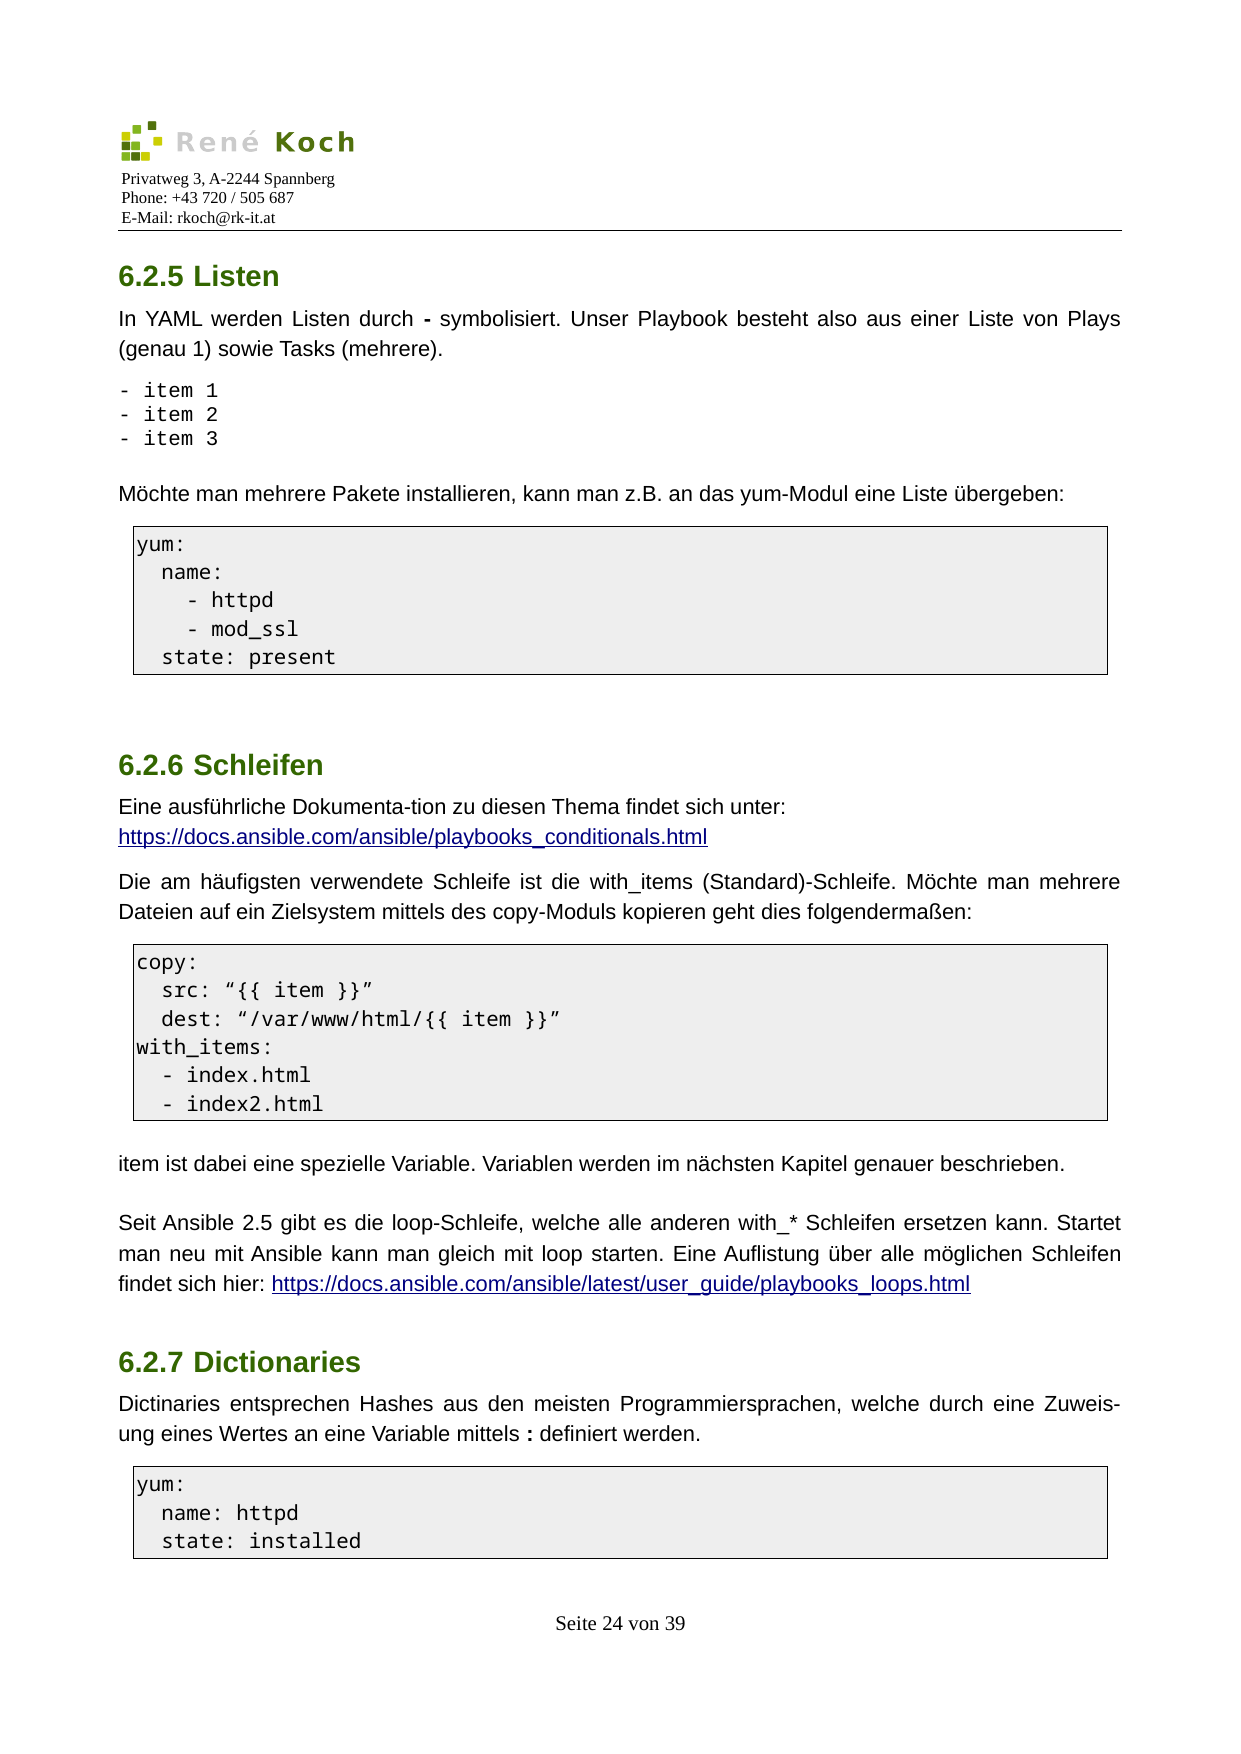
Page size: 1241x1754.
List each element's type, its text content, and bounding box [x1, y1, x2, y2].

text copy: [134, 945, 1107, 972]
subtitle Dictionaries [118, 1345, 1122, 1379]
text - httpd [134, 582, 1107, 611]
text - item 1 [118, 380, 1122, 404]
text Die am häufigsten verwendete Schleife ist die with_items (Standard)-Schleife. Möchte man mehrere Dateien auf ein Zielsystem mittels des copy-Moduls kopieren geht dies folgendermaßen: [118, 869, 1122, 924]
text state: present [134, 639, 1107, 674]
text state: installed [134, 1523, 1107, 1558]
text yum: [134, 1467, 1107, 1494]
subtitle Listen [118, 259, 1122, 293]
text - item 3 [118, 428, 1122, 451]
text - index.html [134, 1057, 1107, 1086]
text Möchte man mehrere Pakete installieren, kann man z.B. an das yum-Modul eine Liste übergeben: [118, 481, 1122, 506]
text - index2.html [134, 1086, 1107, 1120]
text name: httpd [134, 1494, 1107, 1523]
text - item 2 [118, 404, 1122, 428]
text Dictinaries entsprechen Hashes aus den meisten Programmiersprachen, welche durch eine Zuweis-ung eines Wertes an eine Variable mittels : definiert werden. [118, 1391, 1122, 1447]
picture [121, 121, 354, 161]
text Seit Ansible 2.5 gibt es die loop-Schleife, welche alle anderen with_* Schleifen ersetzen kann. Startet man neu mit Ansible kann man gleich mit loop starten. Eine Auflistung über alle möglichen Schleifen findet sich hier: https://docs.ansible.com/ansible/latest/user_guide/playbooks_loops.html [118, 1210, 1122, 1296]
text item ist dabei eine spezielle Variable. Variablen werden im nächsten Kapitel genauer beschrieben. [118, 1151, 1122, 1176]
text yum: [134, 527, 1107, 554]
text In YAML werden Listen durch - symbolisiert. Unser Playbook besteht also aus einer Liste von Plays (genau 1) sowie Tasks (mehrere). [118, 305, 1122, 361]
subtitle Schleifen [118, 747, 1122, 781]
text with_items: [134, 1029, 1107, 1057]
text src: “{{ item }}” [134, 972, 1107, 1001]
text - mod_ssl [134, 611, 1107, 639]
text dest: “/var/www/html/{{ item }}” [134, 1001, 1107, 1029]
text Eine ausführliche Dokumenta-tion zu diesen Thema findet sich unter: https://docs.ansible.com/ansible/playbooks_conditionals.html [118, 794, 1122, 849]
text name: [134, 554, 1107, 582]
